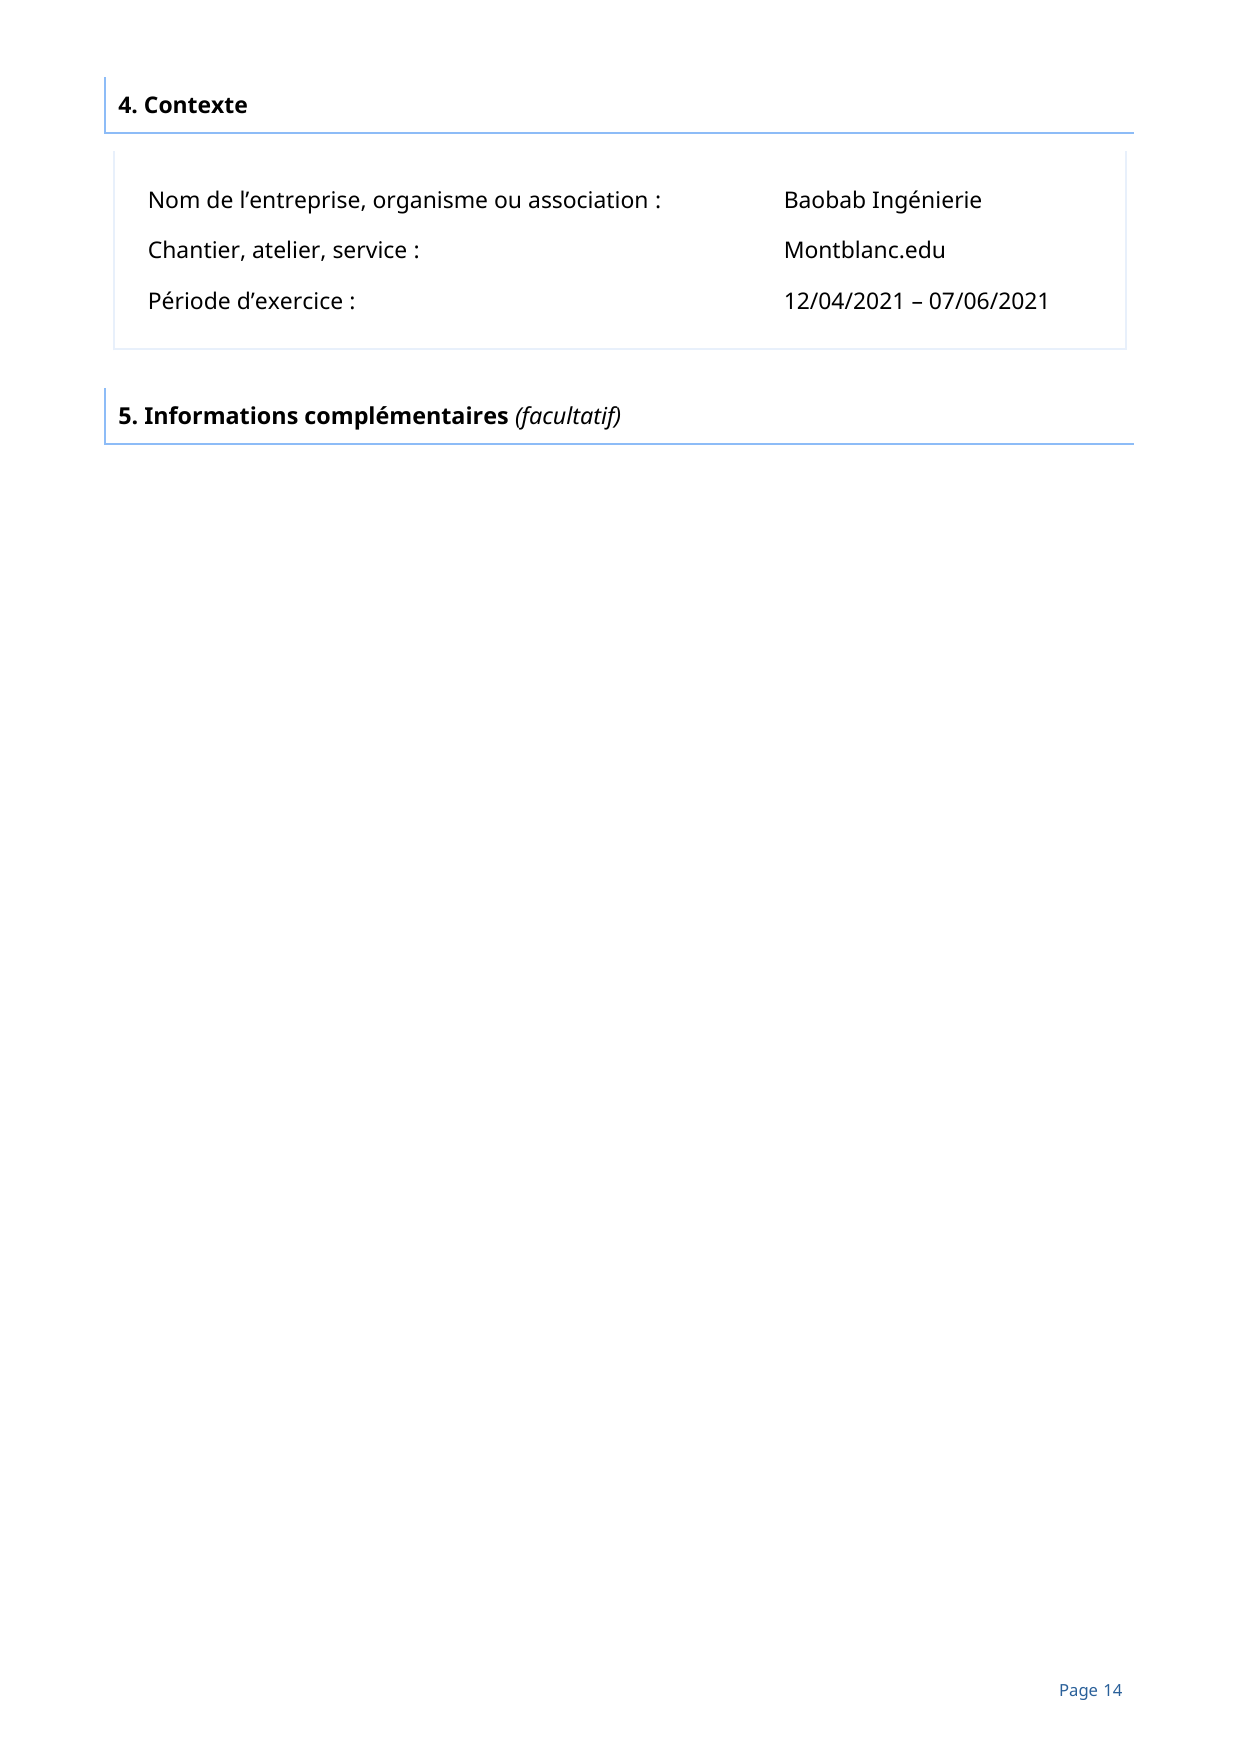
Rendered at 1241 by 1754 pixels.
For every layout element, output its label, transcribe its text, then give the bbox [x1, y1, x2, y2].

text Chantier, atelier, service : Montblanc.edu [115, 202, 1125, 252]
text Nom de l’entreprise, organisme ou association : Baobab Ingénierie [115, 151, 1125, 202]
subtitle 5. Informations complémentaires (facultatif) [106, 388, 1134, 443]
text Période d’exercice : 12/04/2021 – 07/06/2021 [115, 252, 1125, 348]
subtitle 4. Contexte [106, 77, 1134, 132]
